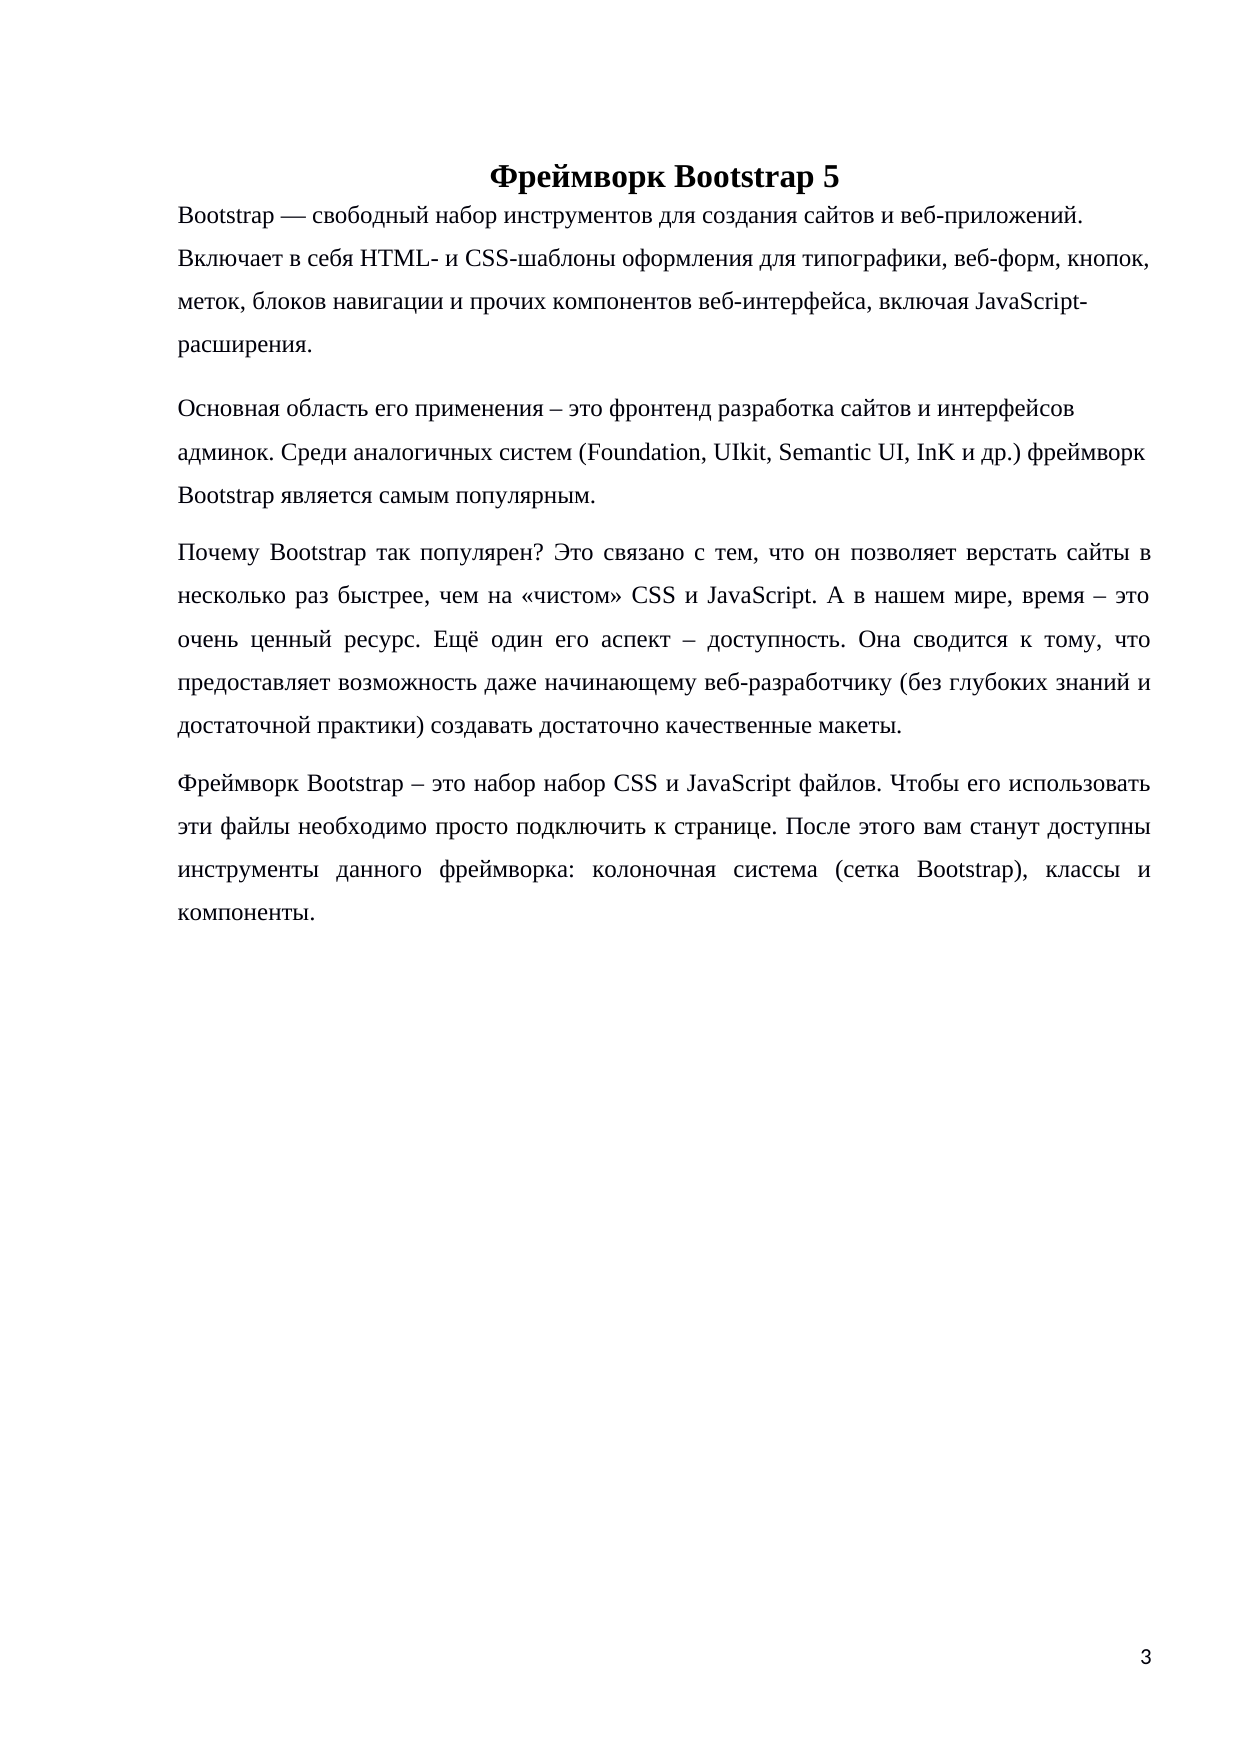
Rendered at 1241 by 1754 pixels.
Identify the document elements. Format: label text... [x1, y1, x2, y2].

text Основная область его применения – это фронтенд разработка сайтов и интерфейсов админок. Среди аналогичных систем (Foundation, UIkit, Semantic UI, InK и др.) фреймворк Bootstrap является самым популярным. [177, 393, 1152, 508]
text Почему Bootstrap так популярен? Это связано c тем, что он позволяет верстать сайты в несколько раз быстрее, чем на «чистом» CSS и JavaScript. А в нашем мире, время – это очень ценный ресурс. Ещё один его аспект – доступность. Она сводится к тому, что предоставляет возможность даже начинающему веб-разработчику (без глубоких знаний и достаточной практики) создавать достаточно качественные макеты. [177, 537, 1152, 739]
subtitle Фреймворк Bootstrap 5 [177, 156, 1152, 194]
text Фреймворк Bootstrap – это набор набор CSS и JavaScript файлов. Чтобы его использовать эти файлы необходимо просто подключить к страницe. После этого вам станут доступны инструменты данного фреймворка: колоночная система (сетка Bootstrap), классы и компоненты. [177, 768, 1152, 926]
text Bootstrap — свободный набор инструментов для создания сайтов и веб-приложений. Включает в себя HTML- и CSS-шаблоны оформления для типографики, веб-форм, кнопок, меток, блоков навигации и прочих компонентов веб-интерфейса, включая JavaScript-расширения. [177, 200, 1152, 358]
